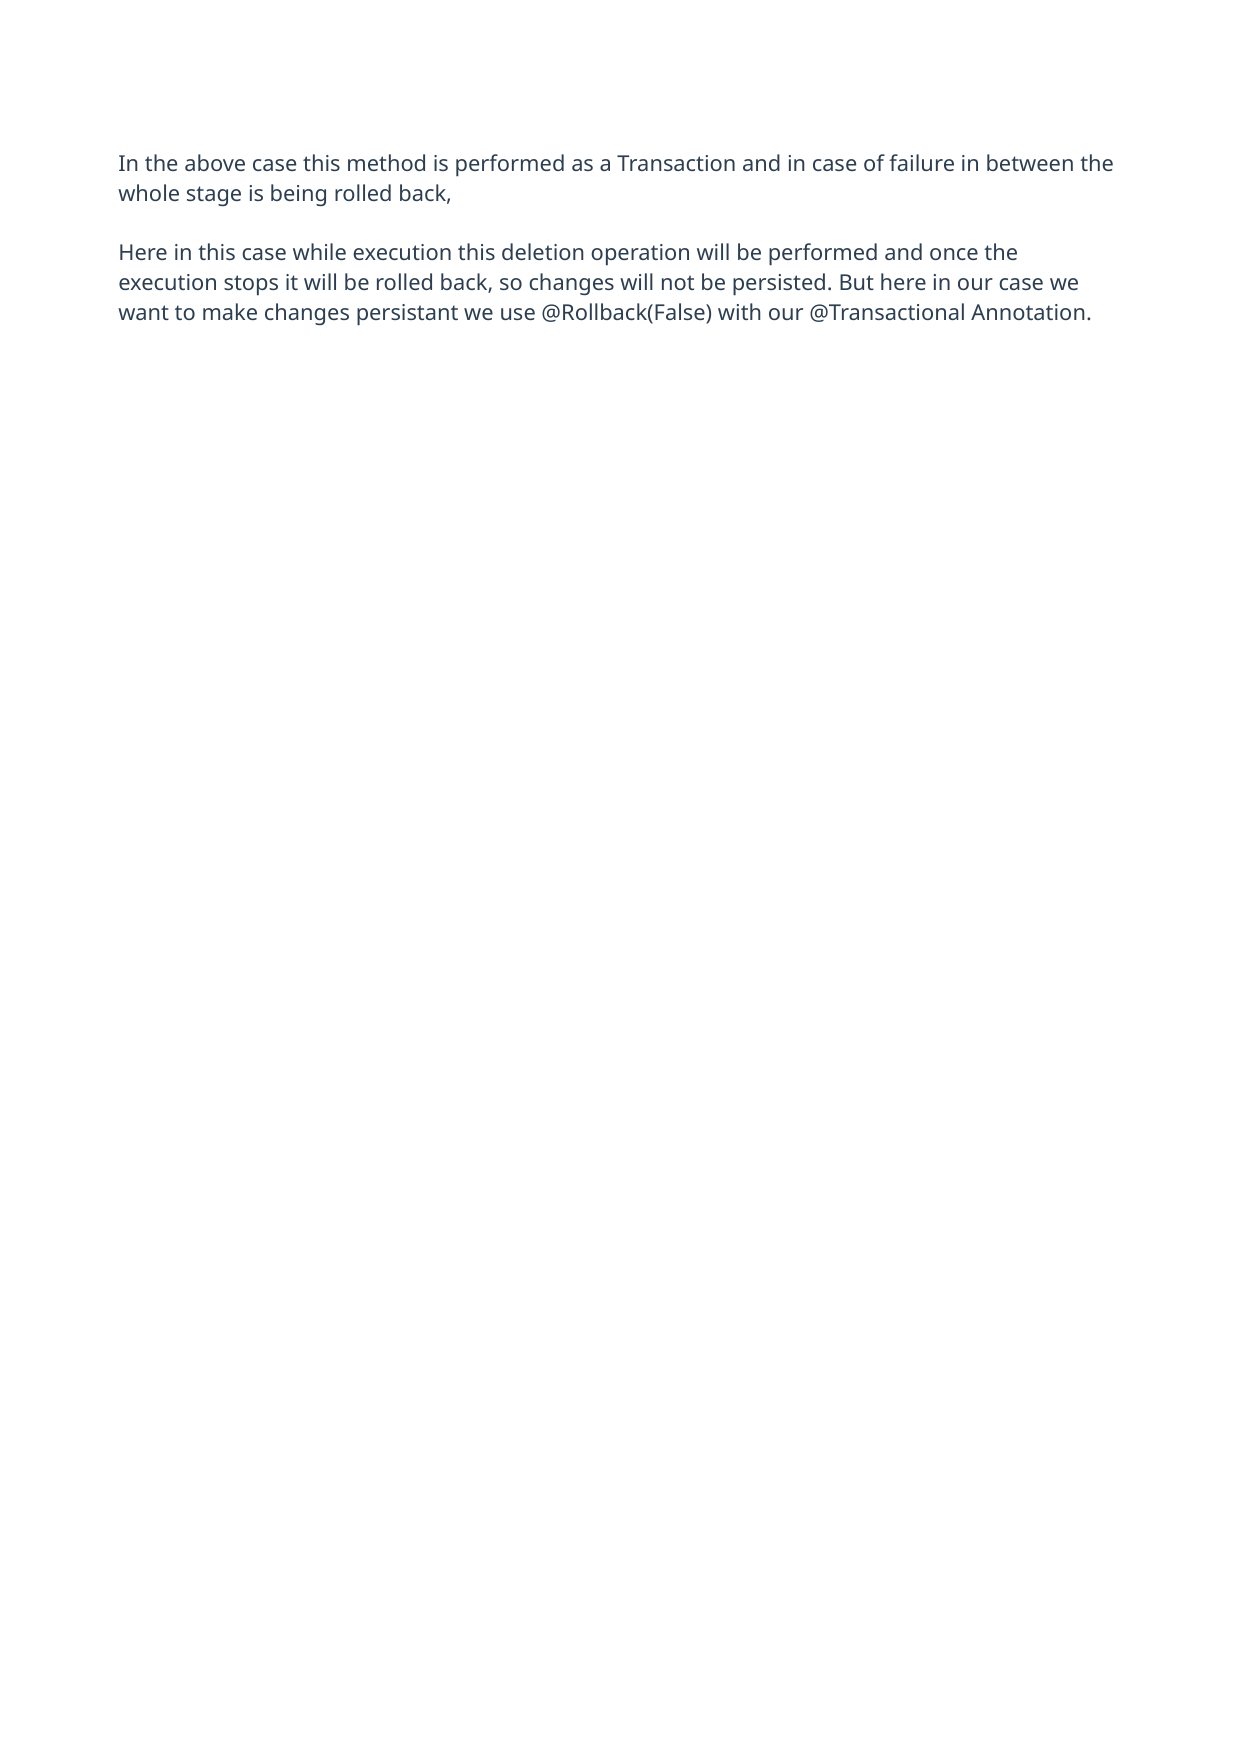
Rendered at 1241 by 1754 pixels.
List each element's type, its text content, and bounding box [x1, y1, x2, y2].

text In the above case this method is performed as a Transaction and in case of failure in between the whole stage is being rolled back, [118, 148, 1122, 207]
text Here in this case while execution this deletion operation will be performed and once the execution stops it will be rolled back, so changes will not be persisted. But here in our case we want to make changes persistant we use @Rollback(False) with our @Transactional Annotation. [118, 237, 1122, 327]
